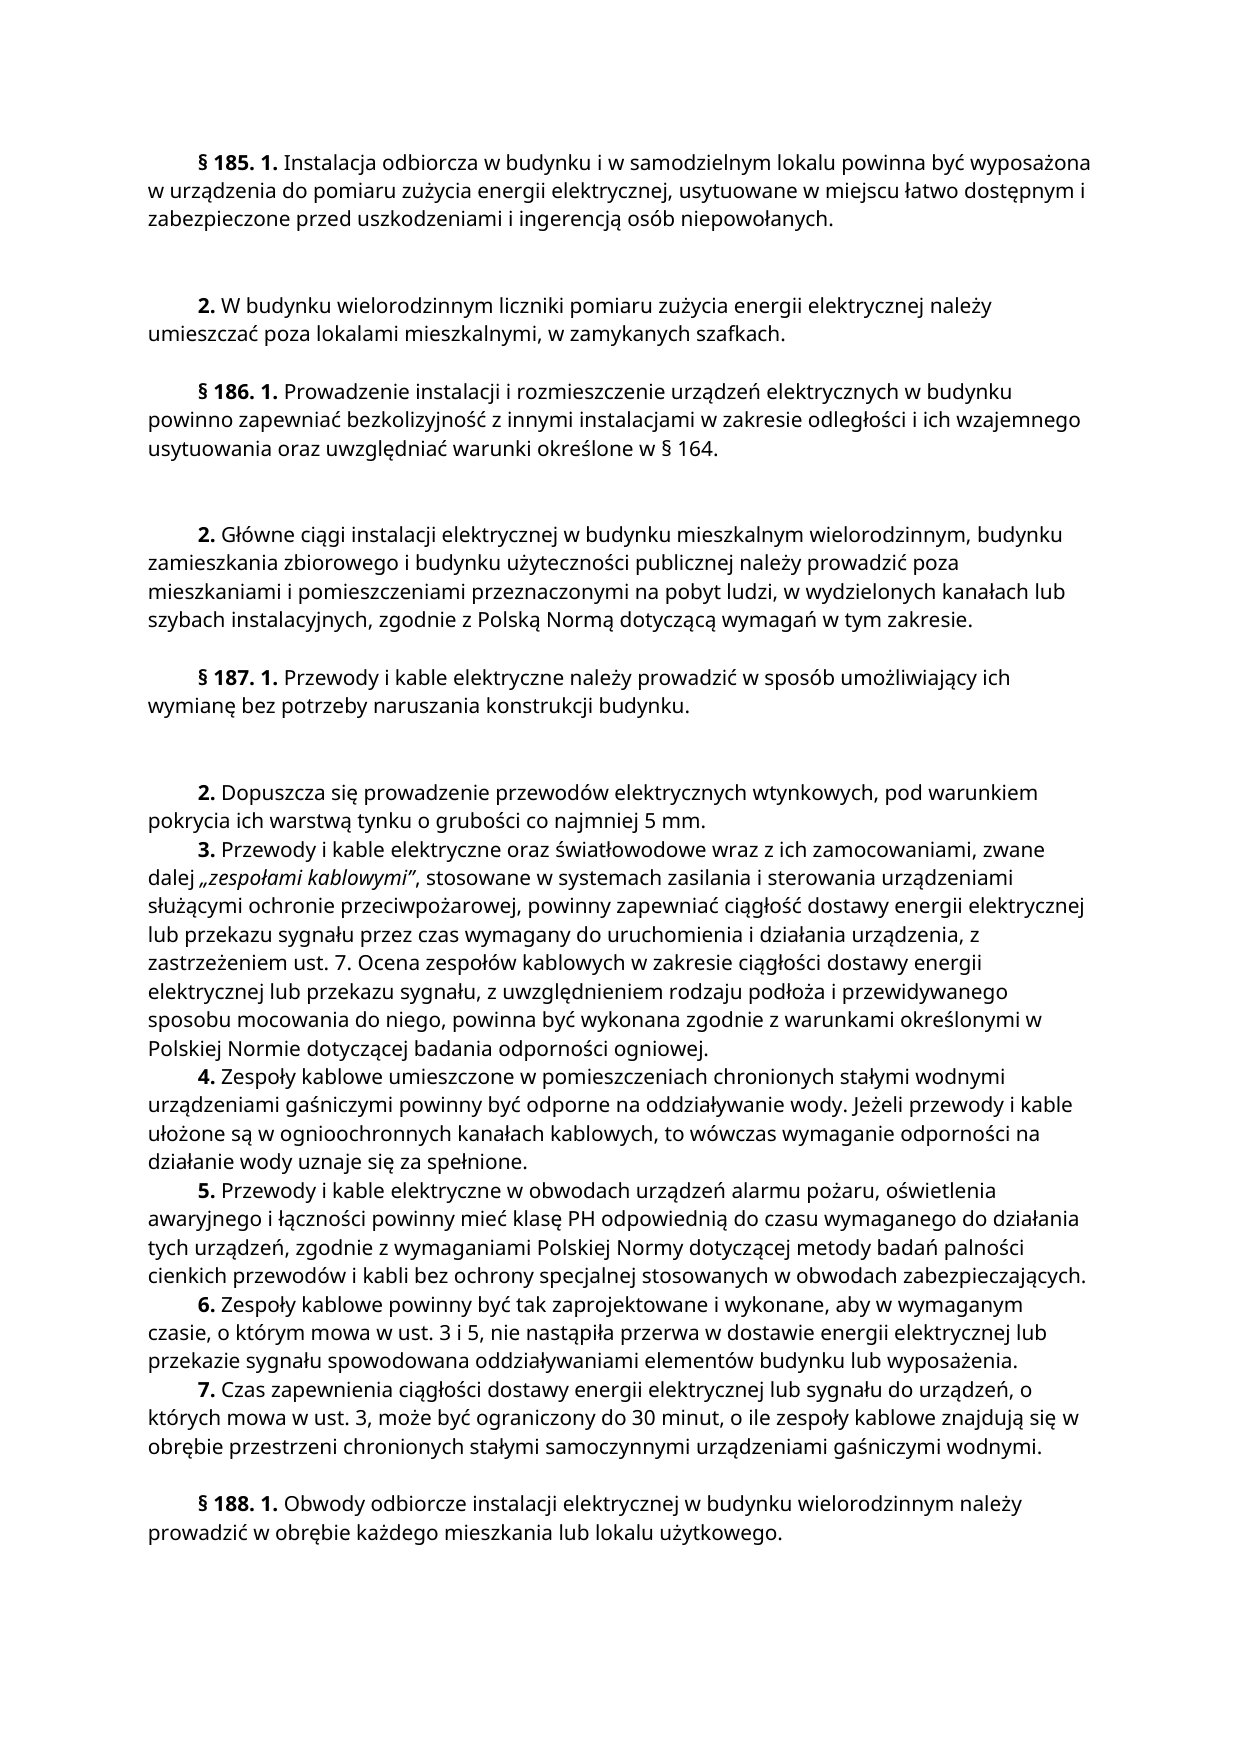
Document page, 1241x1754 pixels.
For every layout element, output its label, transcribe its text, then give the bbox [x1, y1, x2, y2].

text 4. Zespoły kablowe umieszczone w pomieszczeniach chronionych stałymi wodnymi urządzeniami gaśniczymi powinny być odporne na oddziaływanie wody. Jeżeli przewody i kable ułożone są w ognioochronnych kanałach kablowych, to wówczas wymaganie odporności na działanie wody uznaje się za spełnione. [148, 1062, 1093, 1176]
text 7. Czas zapewnienia ciągłości dostawy energii elektrycznej lub sygnału do urządzeń, o których mowa w ust. 3, może być ograniczony do 30 minut, o ile zespoły kablowe znajdują się w obrębie przestrzeni chronionych stałymi samoczynnymi urządzeniami gaśniczymi wodnymi. [148, 1375, 1093, 1460]
text § 188. 1. Obwody odbiorcze instalacji elektrycznej w budynku wielorodzinnym należy prowadzić w obrębie każdego mieszkania lub lokalu użytkowego. [148, 1489, 1093, 1575]
text § 185. 1. Instalacja odbiorcza w budynku i w samodzielnym lokalu powinna być wyposażona w urządzenia do pomiaru zużycia energii elektrycznej, usytuowane w miejscu łatwo dostępnym i zabezpieczone przed uszkodzeniami i ingerencją osób niepowołanych. [148, 148, 1093, 262]
text 2. Główne ciągi instalacji elektrycznej w budynku mieszkalnym wielorodzinnym, budynku zamieszkania zbiorowego i budynku użyteczności publicznej należy prowadzić poza mieszkaniami i pomieszczeniami przeznaczonymi na pobyt ludzi, w wydzielonych kanałach lub szybach instalacyjnych, zgodnie z Polską Normą dotyczącą wymagań w tym zakresie. [148, 520, 1093, 634]
text 3. Przewody i kable elektryczne oraz światłowodowe wraz z ich zamocowaniami, zwane dalej „zespołami kablowymi”, stosowane w systemach zasilania i sterowania urządzeniami służącymi ochronie przeciwpożarowej, powinny zapewniać ciągłość dostawy energii elektrycznej lub przekazu sygnału przez czas wymagany do uruchomienia i działania urządzenia, z zastrzeżeniem ust. 7. Ocena zespołów kablowych w zakresie ciągłości dostawy energii elektrycznej lub przekazu sygnału, z uwzględnieniem rodzaju podłoża i przewidywanego sposobu mocowania do niego, powinna być wykonana zgodnie z warunkami określonymi w Polskiej Normie dotyczącej badania odporności ogniowej. [148, 835, 1093, 1062]
text § 187. 1. Przewody i kable elektryczne należy prowadzić w sposób umożliwiający ich wymianę bez potrzeby naruszania konstrukcji budynku. [148, 663, 1093, 749]
text 5. Przewody i kable elektryczne w obwodach urządzeń alarmu pożaru, oświetlenia awaryjnego i łączności powinny mieć klasę PH odpowiednią do czasu wymaganego do działania tych urządzeń, zgodnie z wymaganiami Polskiej Normy dotyczącej metody badań palności cienkich przewodów i kabli bez ochrony specjalnej stosowanych w obwodach zabezpieczających. [148, 1176, 1093, 1290]
text 6. Zespoły kablowe powinny być tak zaprojektowane i wykonane, aby w wymaganym czasie, o którym mowa w ust. 3 i 5, nie nastąpiła przerwa w dostawie energii elektrycznej lub przekazie sygnału spowodowana oddziaływaniami elementów budynku lub wyposażenia. [148, 1290, 1093, 1375]
text 2. Dopuszcza się prowadzenie przewodów elektrycznych wtynkowych, pod warunkiem pokrycia ich warstwą tynku o grubości co najmniej 5 mm. [148, 778, 1093, 835]
text 2. W budynku wielorodzinnym liczniki pomiaru zużycia energii elektrycznej należy umieszczać poza lokalami mieszkalnymi, w zamykanych szafkach. [148, 291, 1093, 348]
text § 186. 1. Prowadzenie instalacji i rozmieszczenie urządzeń elektrycznych w budynku powinno zapewniać bezkolizyjność z innymi instalacjami w zakresie odległości i ich wzajemnego usytuowania oraz uwzględniać warunki określone w § 164. [148, 377, 1093, 491]
